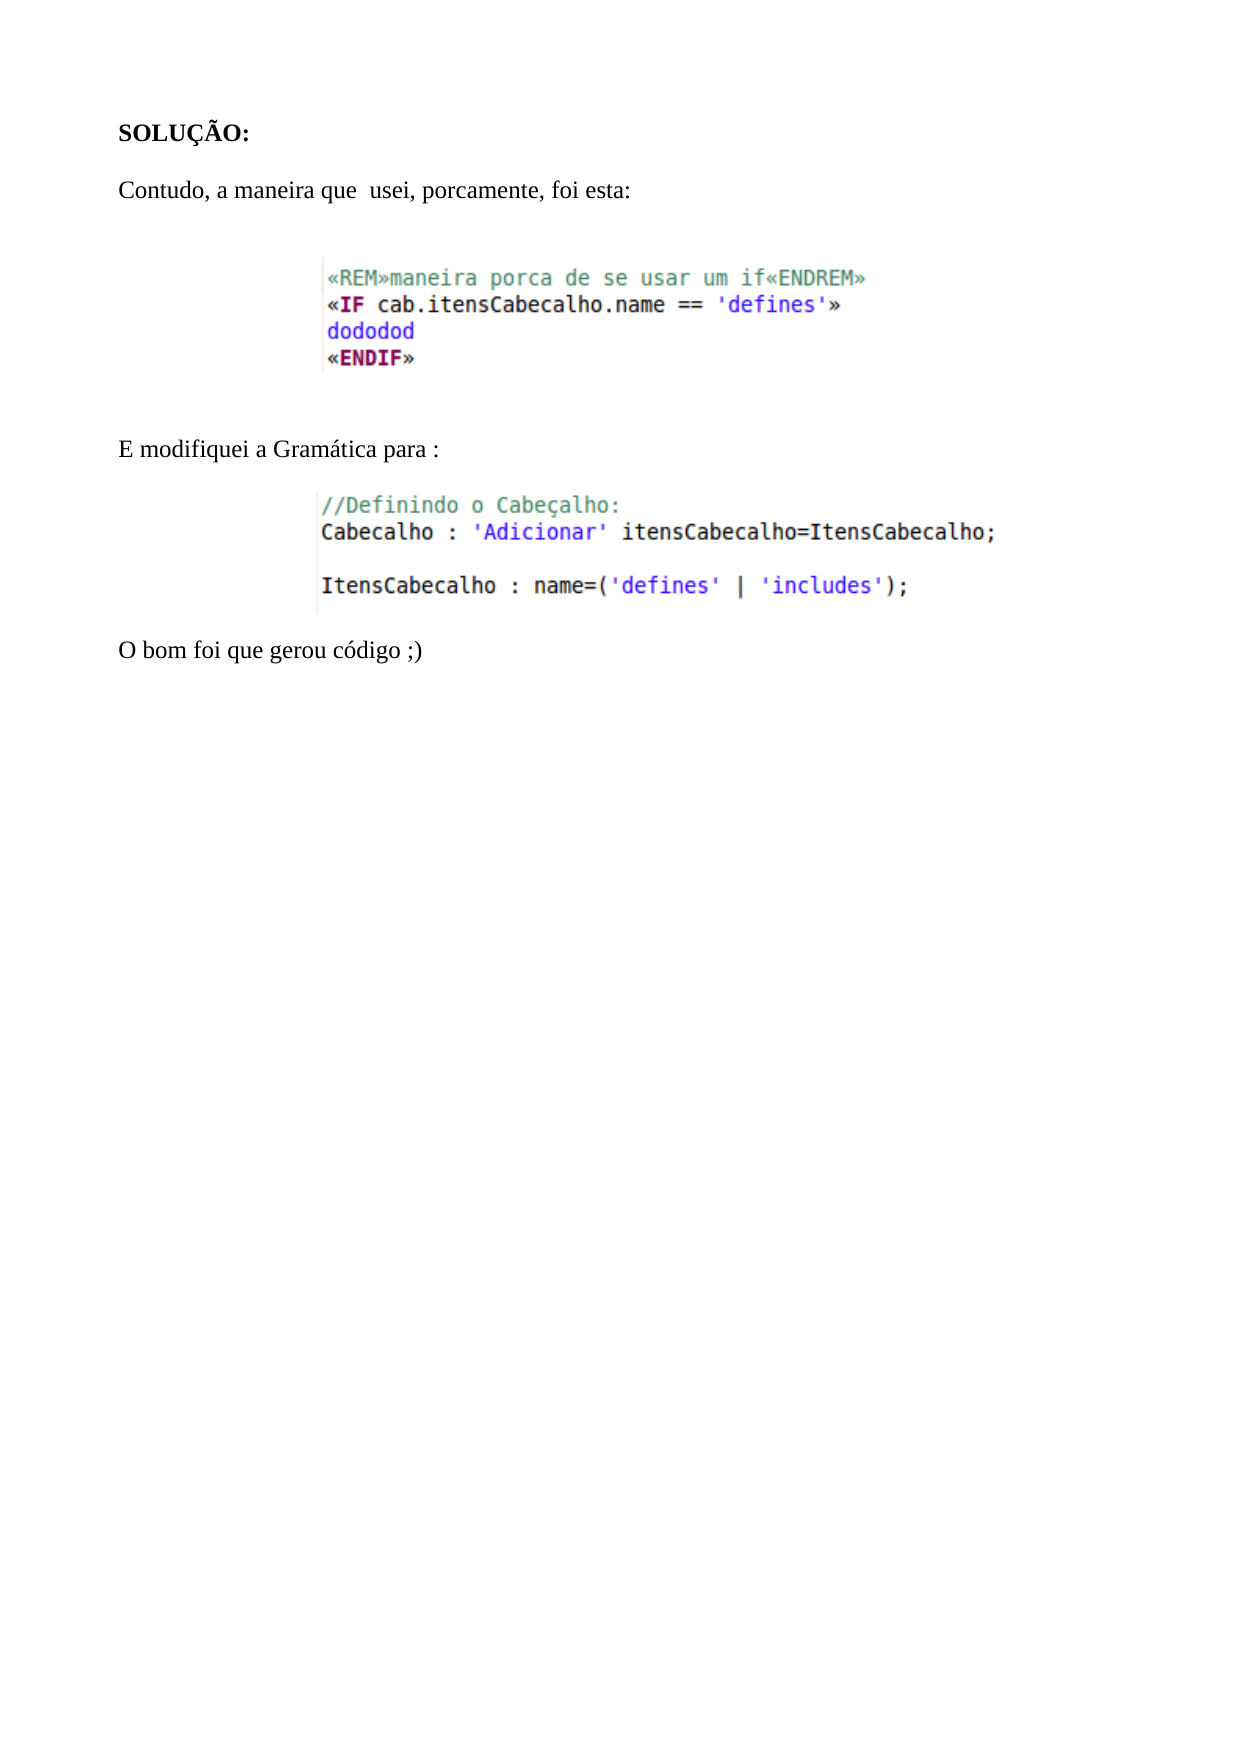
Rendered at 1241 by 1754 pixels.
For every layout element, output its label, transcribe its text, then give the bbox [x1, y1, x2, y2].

text Contudo, a maneira que usei, porcamente, foi esta: [118, 176, 1122, 204]
picture [321, 256, 877, 372]
text O bom foi que gerou código ;) [118, 636, 1122, 664]
picture [315, 491, 1010, 614]
text SOLUÇÃO: [118, 118, 1122, 147]
text E modifiquei a Gramática para : [118, 434, 1122, 463]
